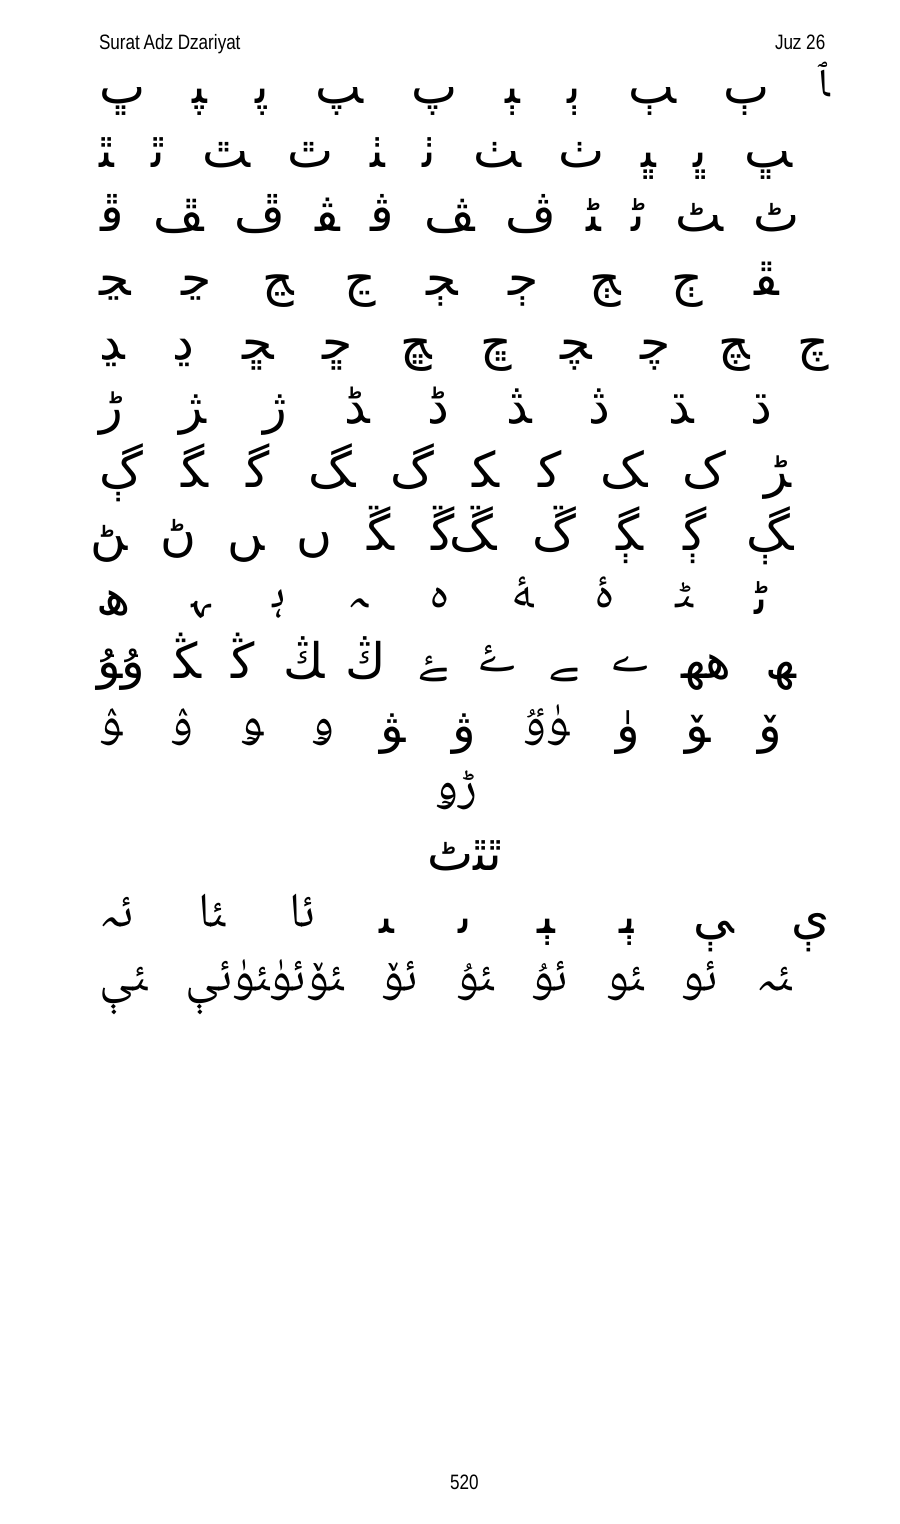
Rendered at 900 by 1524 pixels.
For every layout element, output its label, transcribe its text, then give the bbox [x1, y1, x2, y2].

text ﭑ ﭒ ﭓ ﭔ ﭕ ﭖ ﭗ ﭘ ﭙ ﭚ [99, 60, 829, 124]
text ﭤﭥﭦ [99, 826, 829, 890]
text ﭛ ﭜ ﭝ ﭞ ﭟ ﭠ ﭡ ﭢ ﭣ ﭤ ﭥ [99, 124, 829, 188]
text ﯙ ﯚ ﯛ ﯜﯝ ﯞ ﯟ ﯠ ﯡ ﯢ ﯣ [99, 698, 829, 762]
text ﮫ ﮬﮭ ﮮ ﮯ ﮰ ﮱ ﯓ ﯔ ﯕ ﯖ ﯗﯘ [99, 635, 829, 698]
text ﮌﯠ [99, 762, 829, 826]
text ﮄ ﮅ ﮆ ﮇ ﮈ ﮉ ﮊ ﮋ ﮌ [99, 379, 829, 443]
text ﯤ ﯥ ﯦ ﯧ ﯨ ﯩ ﯪ ﯫ ﯬ [99, 890, 829, 954]
text ﮢ ﮣ ﮤ ﮥ ﮦ ﮧ ﮨ ﮩ ﮪ [99, 571, 829, 635]
text ﭱ ﭲ ﭳ ﭴ ﭵ ﭶ ﭷ ﭸ ﭹ [99, 252, 829, 315]
text ﯭ ﯮ ﯯ ﯰ ﯱ ﯲ ﯳﯴﯵﯶ ﯷ [99, 954, 829, 1018]
text ﮍ ﮎ ﮏ ﮐ ﮑ ﮒ ﮓ ﮔ ﮕ ﮖ [99, 443, 829, 507]
text ﭺ ﭻ ﭼ ﭽ ﭾ ﭿ ﮀ ﮁ ﮂ ﮃ [99, 315, 829, 379]
text ﭦ ﭧ ﭨ ﭩ ﭪ ﭫ ﭬ ﭭ ﭮ ﭯ ﭰ [99, 188, 829, 252]
text ﮗ ﮘ ﮙ ﮚ ﮛﮜ ﮝ ﮞ ﮟ ﮠ ﮡ [99, 507, 829, 571]
